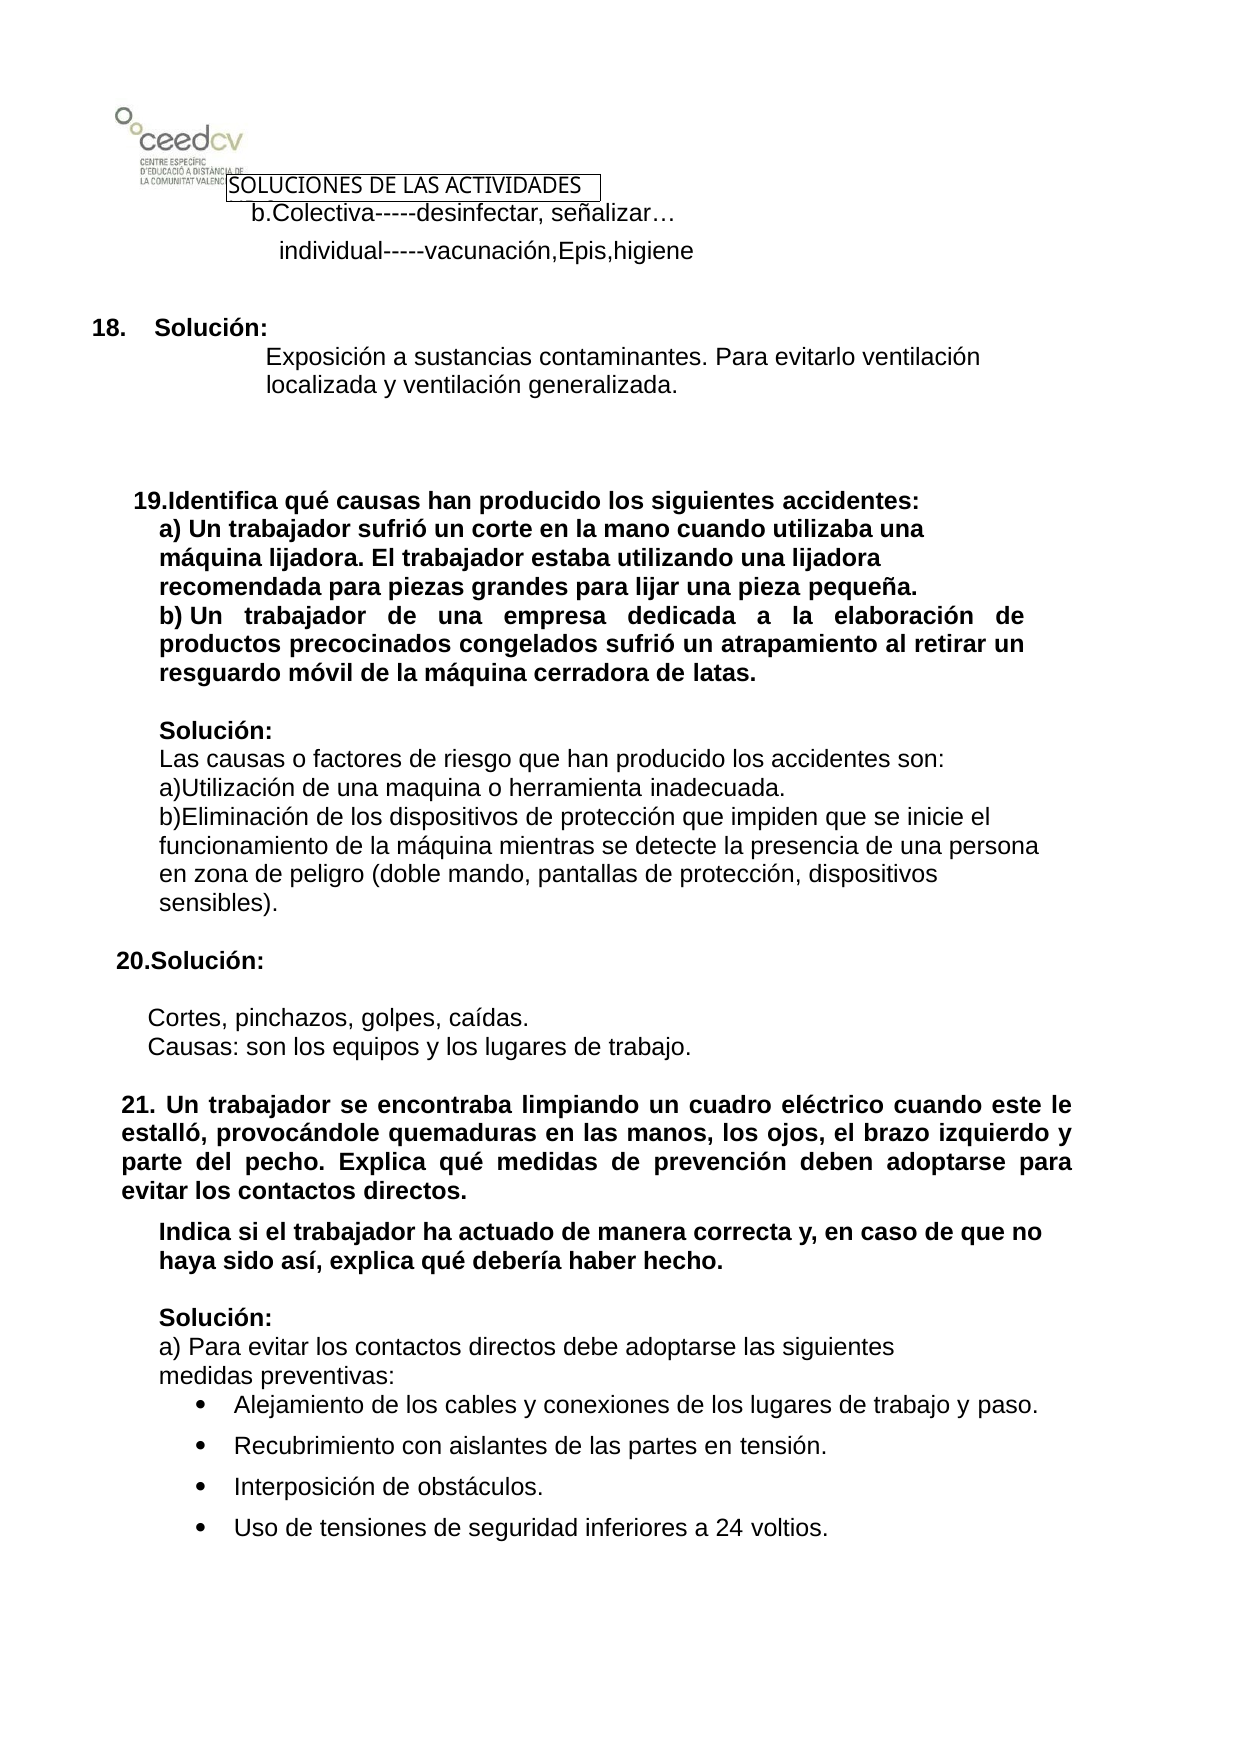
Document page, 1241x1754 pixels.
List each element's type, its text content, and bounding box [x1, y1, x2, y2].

text Exposición a sustancias contaminantes. Para evitarlo ventilación localizada y ventilación generalizada. [265, 342, 983, 399]
text Causas: son los equipos y los lugares de trabajo. [147, 1032, 1096, 1061]
text Solución: [159, 1303, 1096, 1332]
list Alejamiento de los cables y conexiones de los lugares de trabajo y paso. [196, 1390, 1096, 1418]
text b.Colectiva-----desinfectar, señalizar… [92, 198, 1096, 227]
text Las causas o factores de riesgo que han producido los accidentes son: [159, 744, 1096, 773]
text 20.Solución: [81, 946, 1096, 974]
text Solución: [159, 716, 1096, 744]
list Recubrimiento con aislantes de las partes en tensión. [196, 1431, 1096, 1460]
list Un trabajador se encontraba limpiando un cuadro eléctrico cuando este le estalló, provocándole quemaduras en las manos, los ojos, el brazo izquierdo y parte del pecho. Explica qué medidas de prevención deben adoptarse para evitar los contactos directos. [121, 1089, 1074, 1204]
list b)Eliminación de los dispositivos de protección que impiden que se inicie el funcionamiento de la máquina mientras se detecte la presencia de una persona en zona de peligro (doble mando, pantallas de protección, dispositivos sensibles). [159, 802, 1065, 917]
list Uso de tensiones de seguridad inferiores a 24 voltios. [196, 1513, 1096, 1542]
text individual-----vacunación,Epis,higiene [92, 236, 1096, 265]
text a)Utilización de una maquina o herramienta inadecuada. [159, 773, 1096, 802]
picture [114, 98, 249, 190]
text Cortes, pinchazos, golpes, caídas. [147, 1003, 1096, 1032]
text 19.Identifica qué causas han producido los siguientes accidentes: [92, 486, 1096, 514]
text Indica si el trabajador ha actuado de manera correcta y, en caso de que no haya sido así, explica qué debería haber hecho. [159, 1217, 1047, 1274]
list Para evitar los contactos directos debe adoptarse las siguientes medidas preventivas: [159, 1332, 997, 1389]
list Un trabajador sufrió un corte en la mano cuando utilizaba una máquina lijadora. El trabajador estaba utilizando una lijadora recomendada para piezas grandes para lijar una pieza pequeña. [159, 514, 1034, 601]
list Interposición de obstáculos. [196, 1472, 1096, 1501]
text 18. Solución: [92, 313, 1096, 342]
list Un trabajador de una empresa dedicada a la elaboración de productos precocinados congelados sufrió un atrapamiento al retirar un resguardo móvil de la máquina cerradora de latas. [159, 601, 1026, 687]
